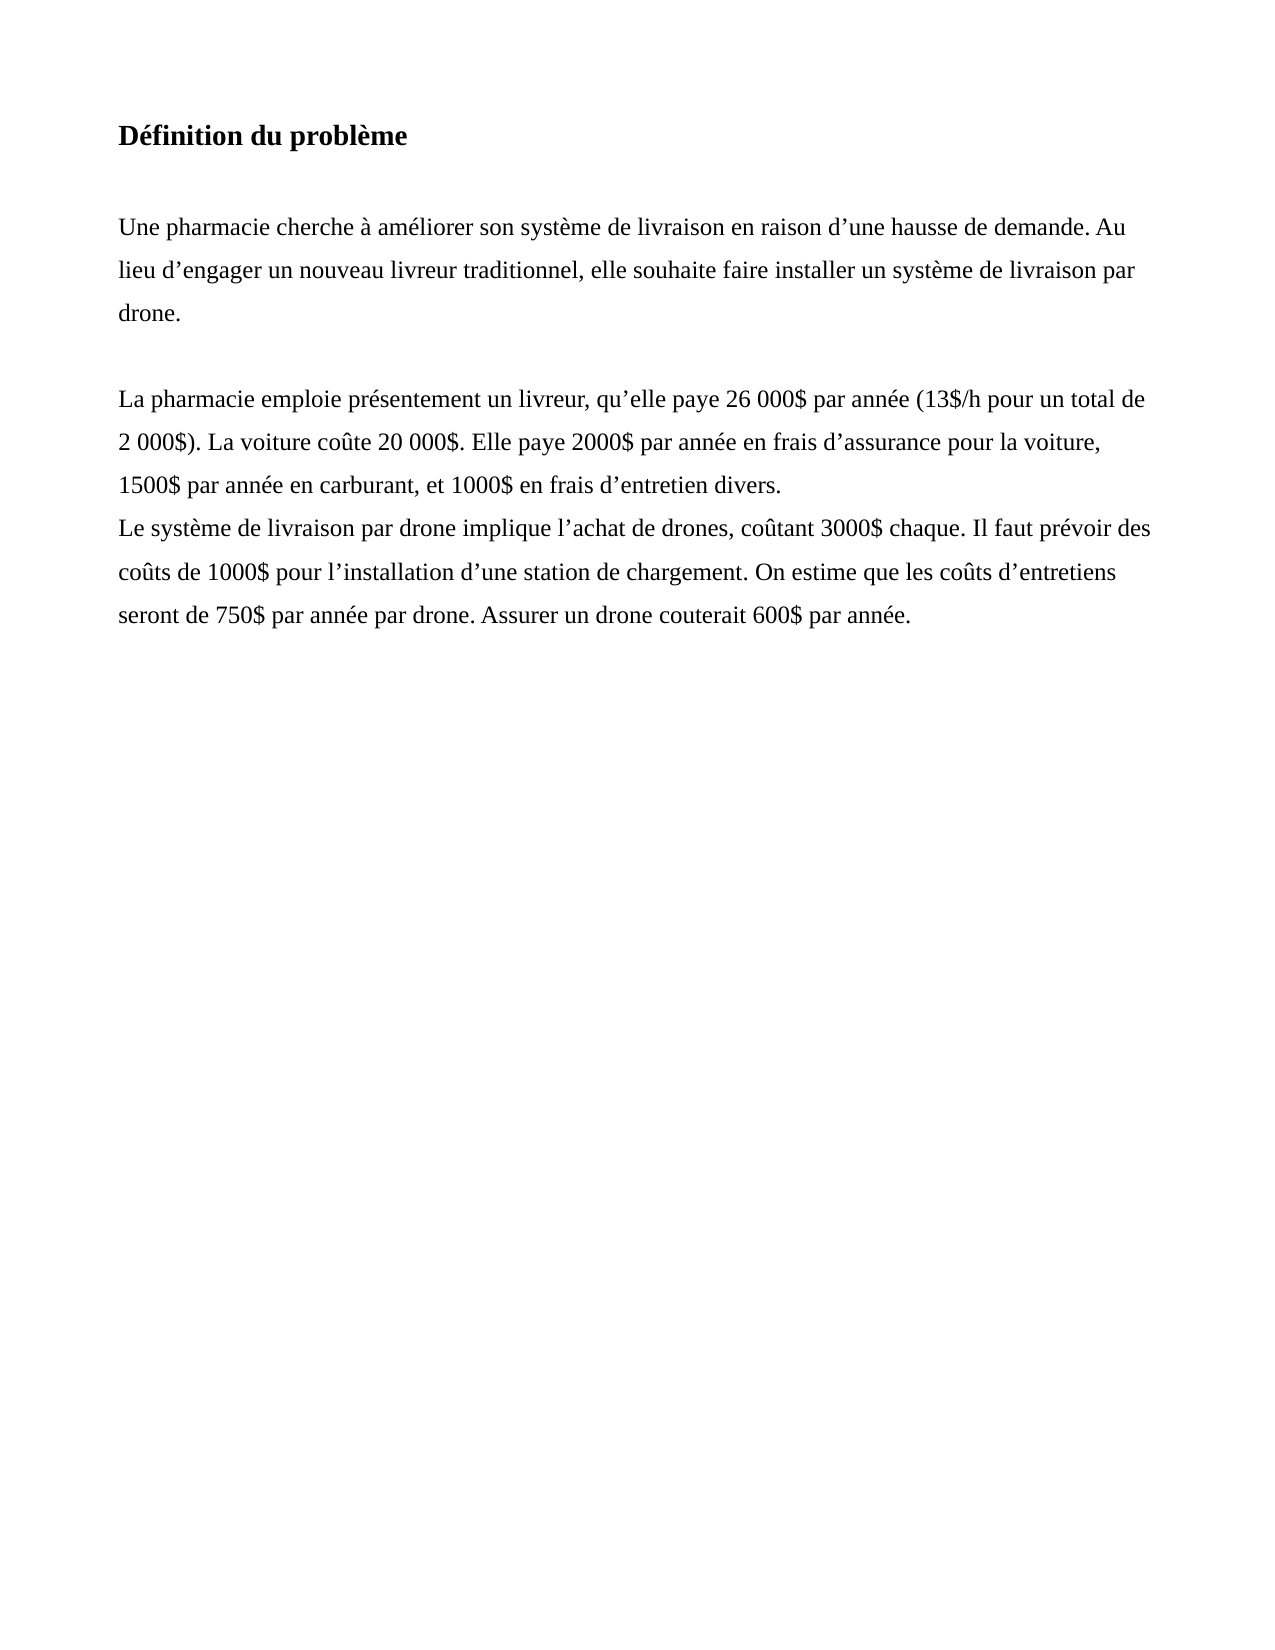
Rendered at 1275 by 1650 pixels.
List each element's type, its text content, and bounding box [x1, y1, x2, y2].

text La pharmacie emploie présentement un livreur, qu’elle paye 26 000$ par année (13$/h pour un total de 2 000$). La voiture coûte 20 000$. Elle paye 2000$ par année en frais d’assurance pour la voiture, 1500$ par année en carburant, et 1000$ en frais d’entretien divers. [118, 384, 1157, 499]
text Définition du problème [118, 118, 1157, 152]
text Une pharmacie cherche à améliorer son système de livraison en raison d’une hausse de demande. Au lieu d’engager un nouveau livreur traditionnel, elle souhaite faire installer un système de livraison par drone. [118, 212, 1157, 327]
text Le système de livraison par drone implique l’achat de drones, coûtant 3000$ chaque. Il faut prévoir des coûts de 1000$ pour l’installation d’une station de chargement. On estime que les coûts d’entretiens seront de 750$ par année par drone. Assurer un drone couterait 600$ par année. [118, 513, 1157, 628]
